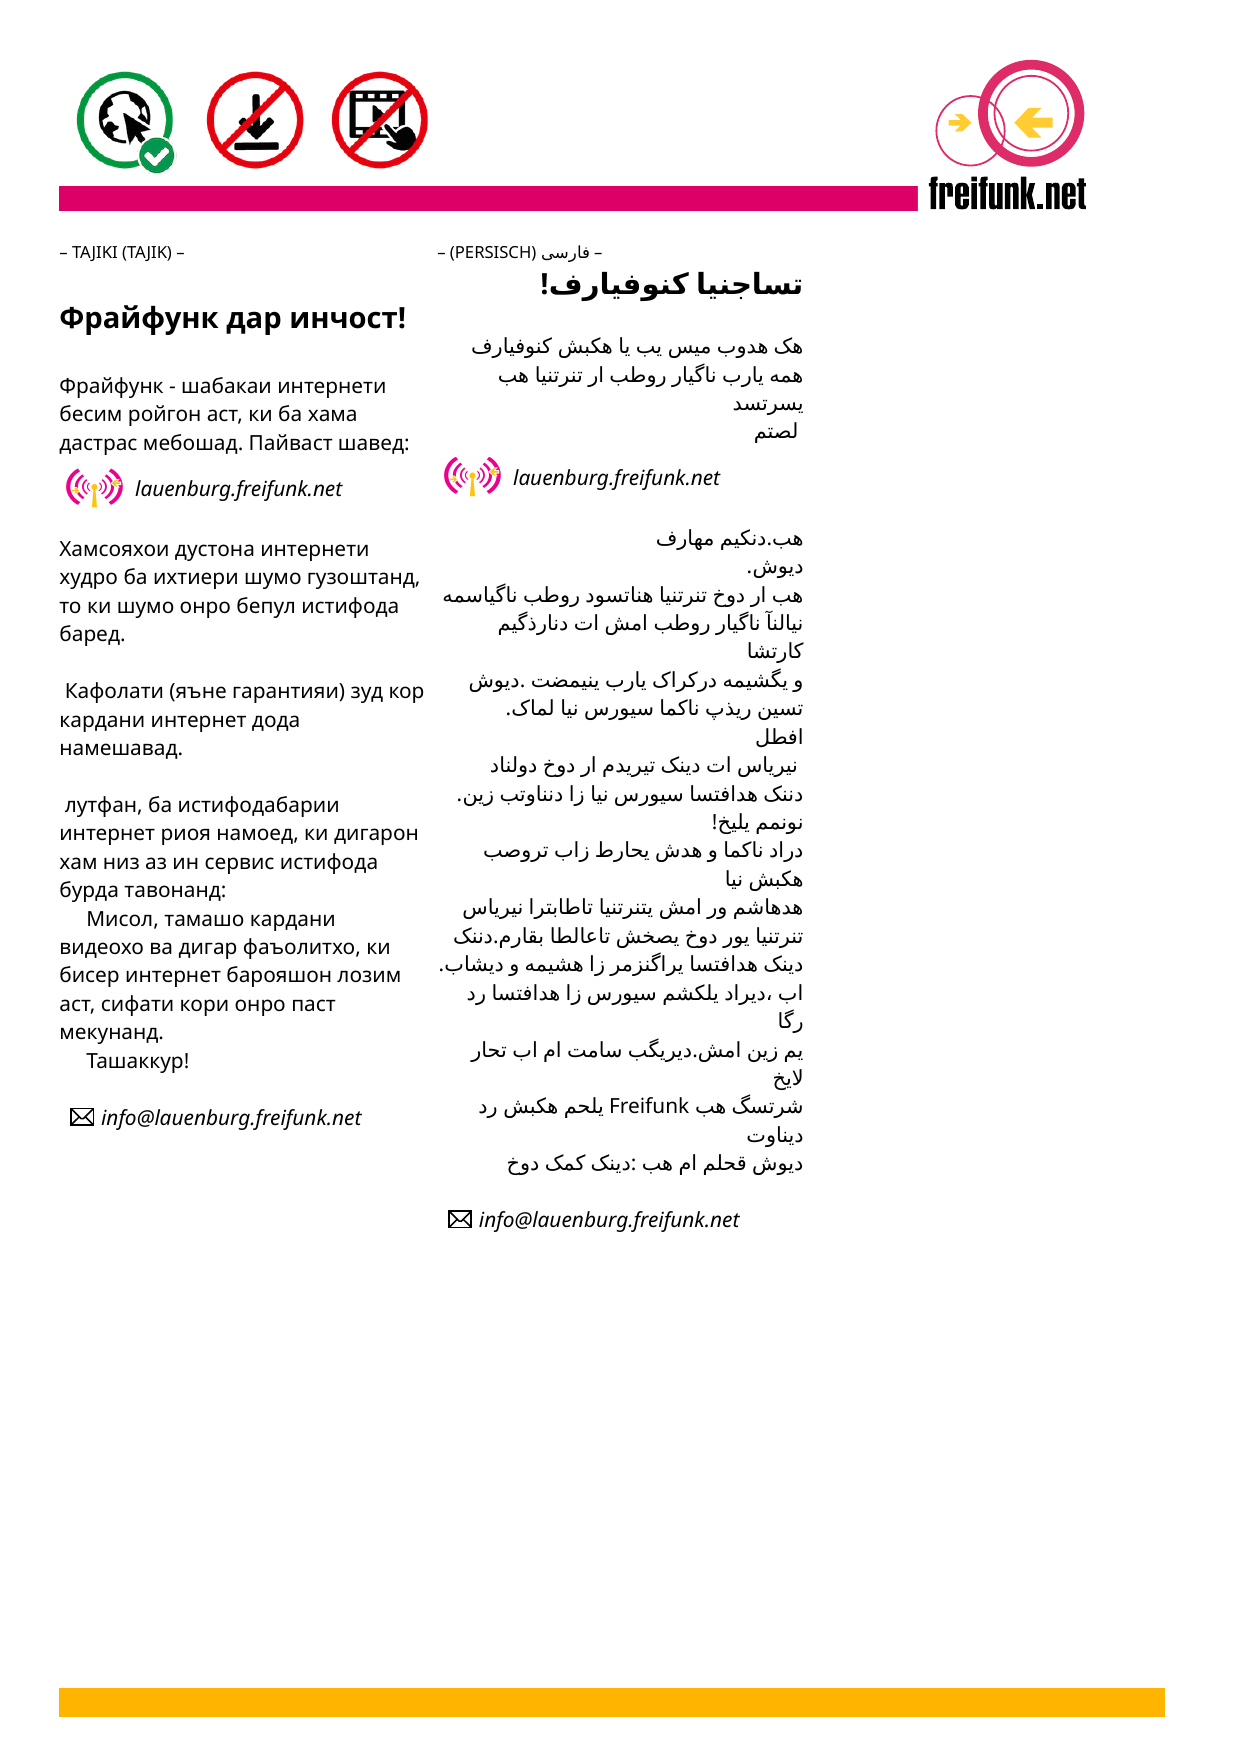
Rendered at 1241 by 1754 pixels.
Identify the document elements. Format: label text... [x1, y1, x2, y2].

text Фрайфунк дар инчост! [59, 297, 425, 337]
text .دیوش [437, 551, 803, 580]
text دراد ناکما و هدش یحارط زاب تروصب هکبش نیا [437, 836, 803, 892]
text !تساجنیا کنوفیارف [437, 263, 803, 303]
text – (PERSISCH) فارسی – [437, 241, 803, 263]
picture [196, 59, 314, 181]
text !نونمم یلیخ [437, 807, 803, 836]
text یم زین امش.دیریگب سامت ام اب تحار لایخ [437, 1035, 803, 1092]
text هک هدوب میس یب یا هکبش کنوفیارف [437, 331, 803, 360]
picture [64, 468, 125, 508]
text نیالنآ ناگیار روطب امش ات دنارذگیم کارتشا [437, 608, 803, 665]
text نیریاس ات دینک تیریدم ار دوخ دولناد [437, 750, 803, 779]
text – TAJIKI (TAJIK) – [59, 241, 425, 263]
text و یگشیمه درکراک یارب ینیمضت .دیوش [437, 665, 803, 693]
text info@lauenburg.freifunk.net [437, 1205, 803, 1234]
text .تسین ریذپ ناکما سیورس نیا لماک [437, 693, 803, 722]
text همه یارب ناگیار روطب ار تنرتنیا هب یسرتسد [437, 360, 803, 417]
text Ташаккур! [59, 1046, 425, 1074]
text لصتم [437, 417, 803, 445]
text .دننک هدافتسا سیورس نیا زا دنناوتب زین [437, 779, 803, 807]
text .دینک هدافتسا یراگنزمر زا هشیمه و دیشاب [437, 949, 803, 978]
text یلحم هکبش رد Freifunk شرتسگ هب دیناوت [437, 1092, 803, 1148]
text هب ار دوخ تنرتنیا هناتسود روطب ناگیاسمه [437, 580, 803, 608]
text افطل [437, 722, 803, 750]
text info@lauenburg.freifunk.net [59, 1103, 425, 1131]
text تنرتنیا یور دوخ یصخش تاعالطا بقارم.دننک [437, 921, 803, 949]
picture [442, 457, 503, 497]
text Хамсояхои дустона интернети худро ба ихтиери шумо гузоштанд, то ки шумо онро бепул истифода баред. [59, 534, 425, 648]
text lauenburg.freifunk.net [503, 457, 803, 497]
text Мисол, тамашо кардани видеохо ва дигар фаъолитхо, ки бисер интернет барояшон лозим аст, сифати кори онро паст мекунанд. [59, 904, 425, 1046]
picture [320, 59, 439, 181]
text лутфан, ба истифодабарии интернет риоя намоед, ки дигарон хам низ аз ин сервис истифода бурда тавонанд: [59, 790, 425, 904]
picture [65, 59, 184, 181]
text هب.دنکیم مهارف [437, 523, 803, 551]
text هدهاشم ور امش یتنرتنیا تاطابترا نیریاس [437, 892, 803, 921]
text دیوش قحلم ام هب :دینک کمک دوخ [437, 1148, 803, 1177]
text lauenburg.freifunk.net [125, 468, 425, 508]
text Кафолати (яъне гарантияи) зуд кор кардани интернет дода намешавад. [59, 676, 425, 762]
text Фрайфунк - шабакаи интернети бесим ройгон аст, ки ба хама дастрас мебошад. Пайваст шавед: [59, 371, 425, 456]
text اب ،دیراد یلکشم سیورس زا هدافتسا رد رگا [437, 978, 803, 1035]
